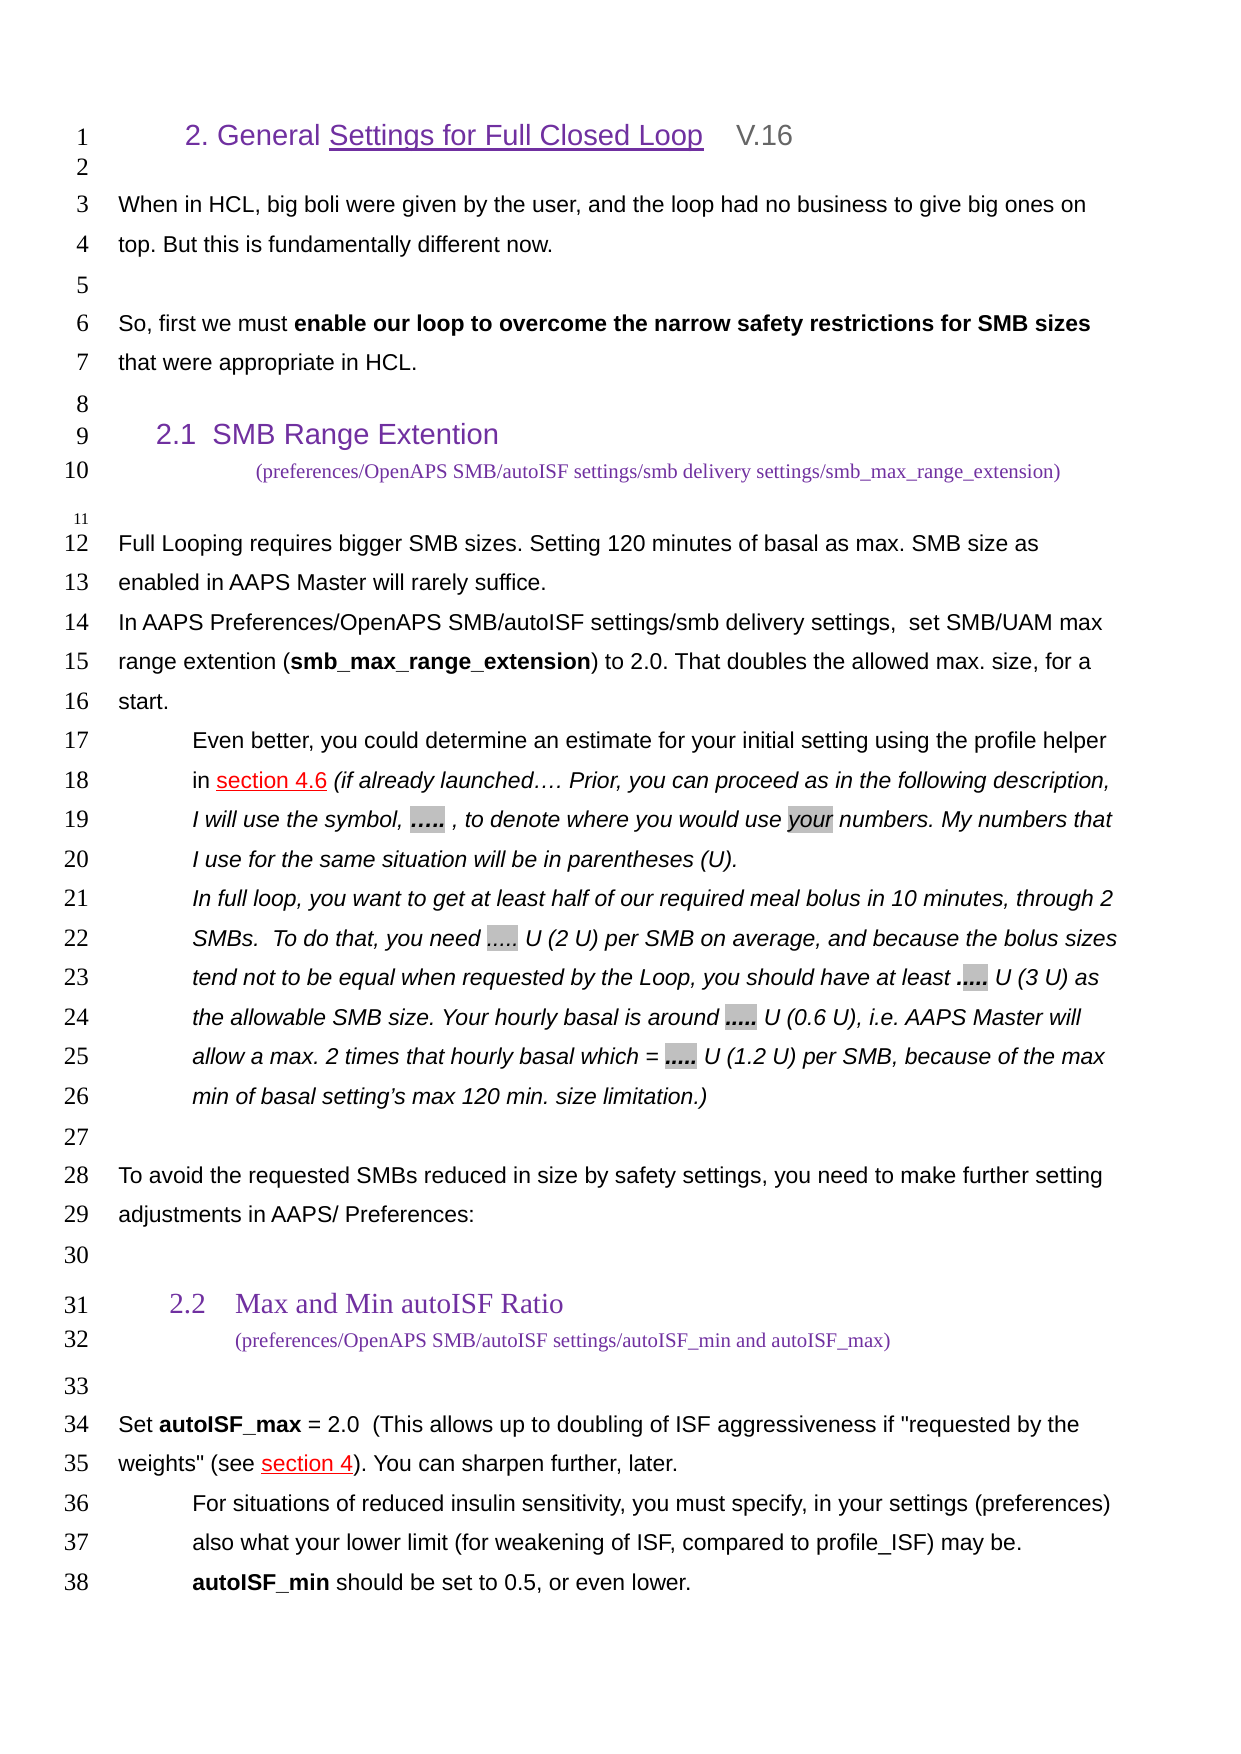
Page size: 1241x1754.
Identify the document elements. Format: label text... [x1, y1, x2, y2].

text Even better, you could determine an estimate for your initial setting using the profile helper in section 4.6 (if already launched…. Prior, you can proceed as in the following description, I will use the symbol, ….. , to denote where you would use your numbers. My numbers that I use for the same situation will be in parentheses (U). [192, 727, 1122, 872]
text For situations of reduced insulin sensitivity, you must specify, in your settings (preferences) also what your lower limit (for weakening of ISF, compared to profile_ISF) may be. autoISF_min should be set to 0.5, or even lower. [192, 1490, 1122, 1595]
text Set autoISF_max = 2.0 (This allows up to doubling of ISF aggressiveness if "requested by the weights" (see section 4). You can sharpen further, later. [118, 1411, 1122, 1477]
text So, first we must enable our loop to overcome the narrow safety restrictions for SMB sizes that were appropriate in HCL. [118, 310, 1122, 376]
list 2.2 Max and Min autoISF Ratio (preferences/OpenAPS SMB/autoISF settings/autoISF_min and autoISF_max) [118, 1286, 1122, 1354]
text In AAPS Preferences/OpenAPS SMB/autoISF settings/smb delivery settings, set SMB/UAM max range extention (smb_max_range_extension) to 2.0. That doubles the allowed max. size, for a start. [118, 609, 1122, 714]
text When in HCL, big boli were given by the user, and the loop had no business to give big ones on top. But this is fundamentally different now. [118, 191, 1122, 257]
text 2. General Settings for Full Closed Loop V.16 [118, 118, 1122, 152]
text In full loop, you want to get at least half of our required meal bolus in 10 minutes, through 2 SMBs. To do that, you need ..... U (2 U) per SMB on average, and because the bolus sizes tend not to be equal when requested by the Loop, you should have at least ..... U (3 U) as the allowable SMB size. Your hourly basal is around ..... U (0.6 U), i.e. AAPS Master will allow a max. 2 times that hourly basal which = ..... U (1.2 U) per SMB, because of the max min of basal setting’s max 120 min. size limitation.) [192, 885, 1122, 1109]
list 2.1 SMB Range Extention (preferences/OpenAPS SMB/autoISF settings/smb delivery settings/smb_max_range_extension) [156, 417, 1122, 484]
text To avoid the requested SMBs reduced in size by safety settings, you need to make further setting adjustments in AAPS/ Preferences: [118, 1162, 1122, 1227]
text Full Looping requires bigger SMB sizes. Setting 120 minutes of basal as max. SMB size as enabled in AAPS Master will rarely suffice. [118, 530, 1122, 596]
